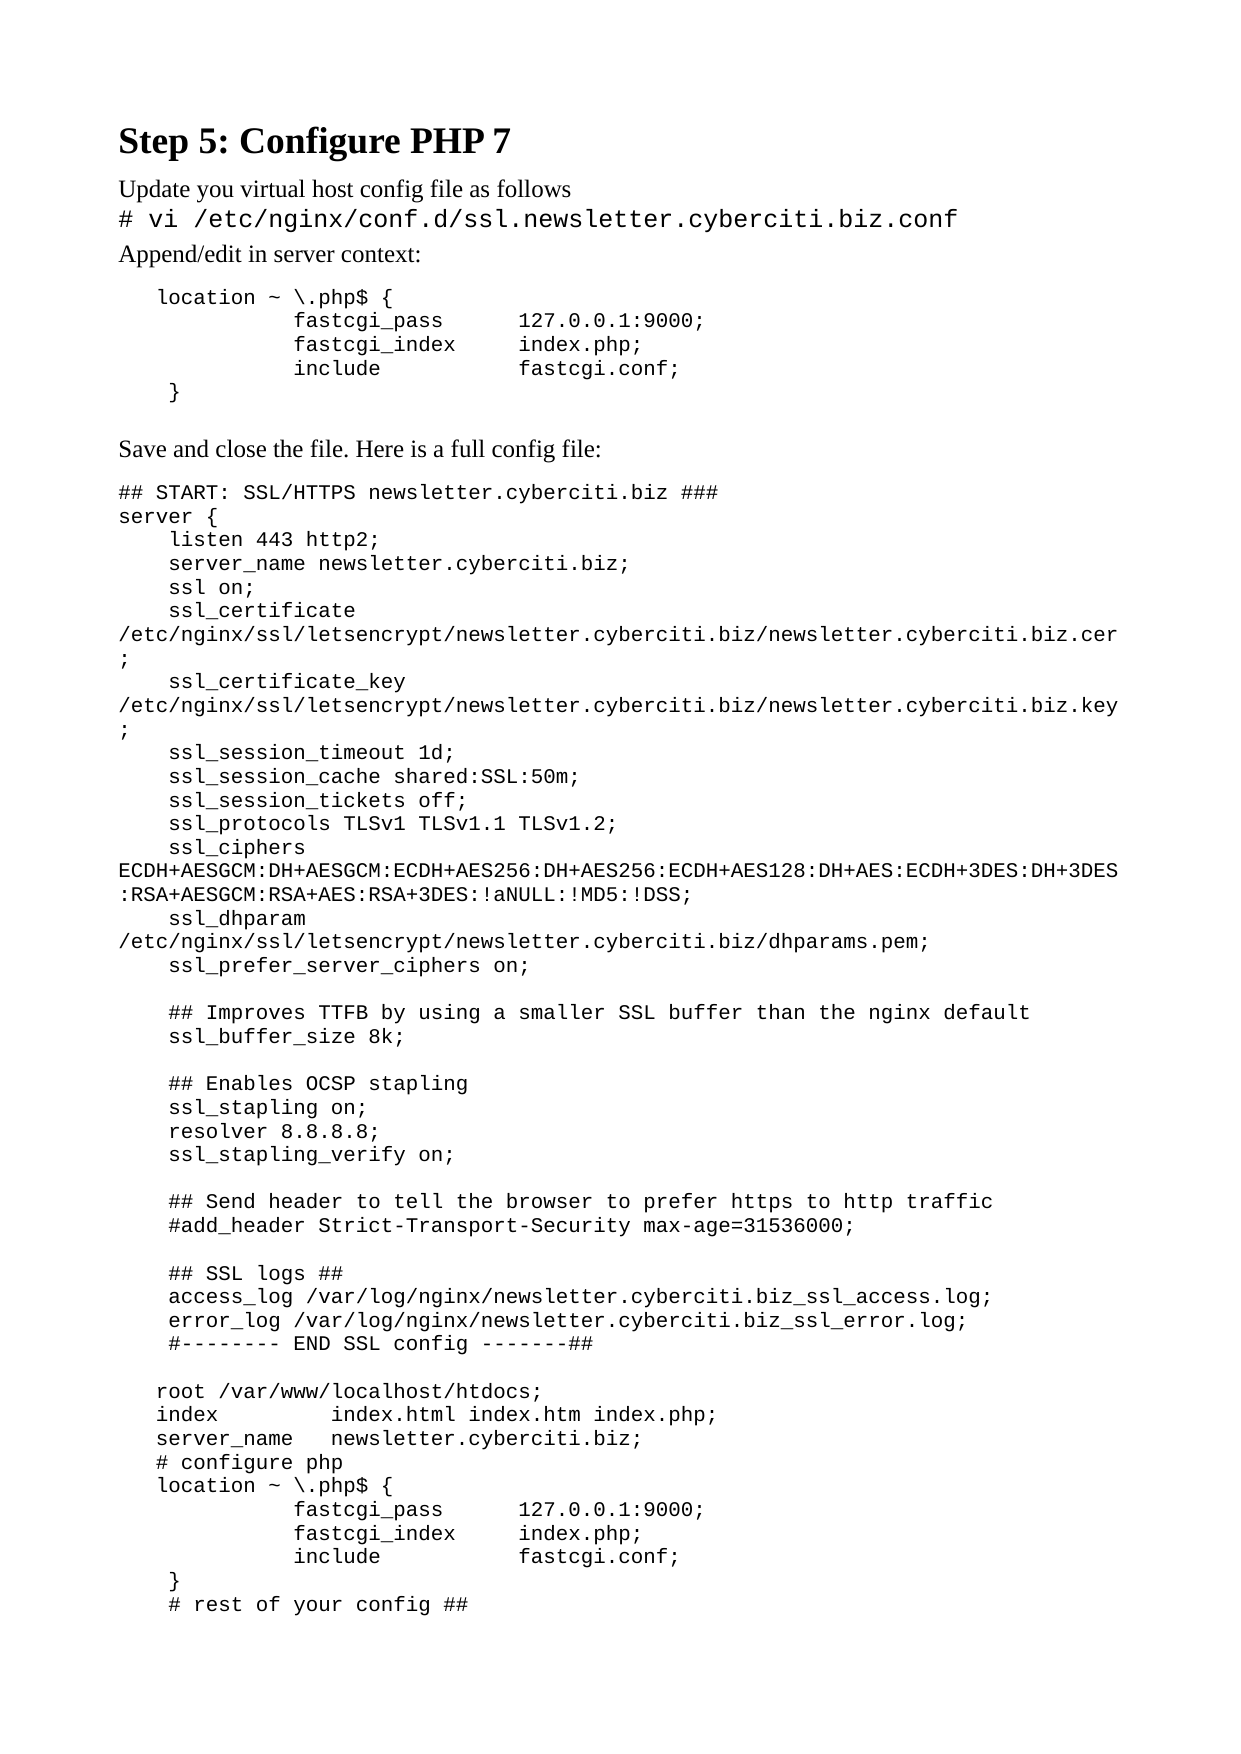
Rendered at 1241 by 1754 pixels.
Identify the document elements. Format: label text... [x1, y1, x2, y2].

text ssl_stapling_verify on; [118, 1144, 1122, 1168]
text server_name newsletter.cyberciti.biz; [118, 553, 1122, 577]
text root /var/www/localhost/htdocs; [118, 1381, 1122, 1404]
text server { [118, 506, 1122, 529]
text } [118, 381, 1122, 405]
text server_name newsletter.cyberciti.biz; [118, 1428, 1122, 1452]
text Save and close the file. Here is a full config file: [118, 434, 1122, 463]
text ## Improves TTFB by using a smaller SSL buffer than the nginx default [118, 1002, 1122, 1026]
text listen 443 http2; [118, 529, 1122, 553]
text error_log /var/log/nginx/newsletter.cyberciti.biz_ssl_error.log; [118, 1310, 1122, 1333]
text include fastcgi.conf; [118, 358, 1122, 381]
text include fastcgi.conf; [118, 1546, 1122, 1570]
text fastcgi_pass 127.0.0.1:9000; [118, 311, 1122, 334]
text ssl_ciphers ECDH+AESGCM:DH+AESGCM:ECDH+AES256:DH+AES256:ECDH+AES128:DH+AES:ECDH+3DES:DH+3DES:RSA+AESGCM:RSA+AES:RSA+3DES:!aNULL:!MD5:!DSS; [118, 837, 1122, 908]
text resolver 8.8.8.8; [118, 1121, 1122, 1144]
text ssl_certificate /etc/nginx/ssl/letsencrypt/newsletter.cyberciti.biz/newsletter.cyberciti.biz.cer; [118, 600, 1122, 671]
text # configure php [118, 1452, 1122, 1475]
text fastcgi_index index.php; [118, 1523, 1122, 1546]
text ssl_session_timeout 1d; [118, 742, 1122, 766]
text ssl_session_tickets off; [118, 789, 1122, 813]
text ## SSL logs ## [118, 1262, 1122, 1286]
text } [118, 1570, 1122, 1593]
text index index.html index.htm index.php; [118, 1404, 1122, 1428]
text ## Send header to tell the browser to prefer https to http traffic [118, 1192, 1122, 1215]
text ssl_dhparam /etc/nginx/ssl/letsencrypt/newsletter.cyberciti.biz/dhparams.pem; [118, 908, 1122, 955]
text ## START: SSL/HTTPS newsletter.cyberciti.biz ### [118, 482, 1122, 506]
text access_log /var/log/nginx/newsletter.cyberciti.biz_ssl_access.log; [118, 1286, 1122, 1310]
text #add_header Strict-Transport-Security max-age=31536000; [118, 1215, 1122, 1239]
text location ~ \.php$ { [118, 287, 1122, 311]
text fastcgi_index index.php; [118, 334, 1122, 358]
text # rest of your config ## [118, 1593, 1122, 1617]
text location ~ \.php$ { [118, 1475, 1122, 1499]
text #-------- END SSL config -------## [118, 1333, 1122, 1357]
text ssl_buffer_size 8k; [118, 1026, 1122, 1050]
text fastcgi_pass 127.0.0.1:9000; [118, 1499, 1122, 1523]
text ssl on; [118, 577, 1122, 600]
text ssl_stapling on; [118, 1097, 1122, 1121]
text ## Enables OCSP stapling [118, 1073, 1122, 1097]
text ssl_certificate_key /etc/nginx/ssl/letsencrypt/newsletter.cyberciti.biz/newsletter.cyberciti.biz.key; [118, 671, 1122, 742]
text Update you virtual host config file as follows # vi /etc/nginx/conf.d/ssl.newsletter.cyberciti.biz.conf Append/edit in server context: [118, 174, 1122, 268]
text ssl_prefer_server_ciphers on; [118, 955, 1122, 979]
text ssl_protocols TLSv1 TLSv1.1 TLSv1.2; [118, 813, 1122, 837]
subtitle Step 5: Configure PHP 7 [118, 118, 1122, 161]
text ssl_session_cache shared:SSL:50m; [118, 766, 1122, 789]
